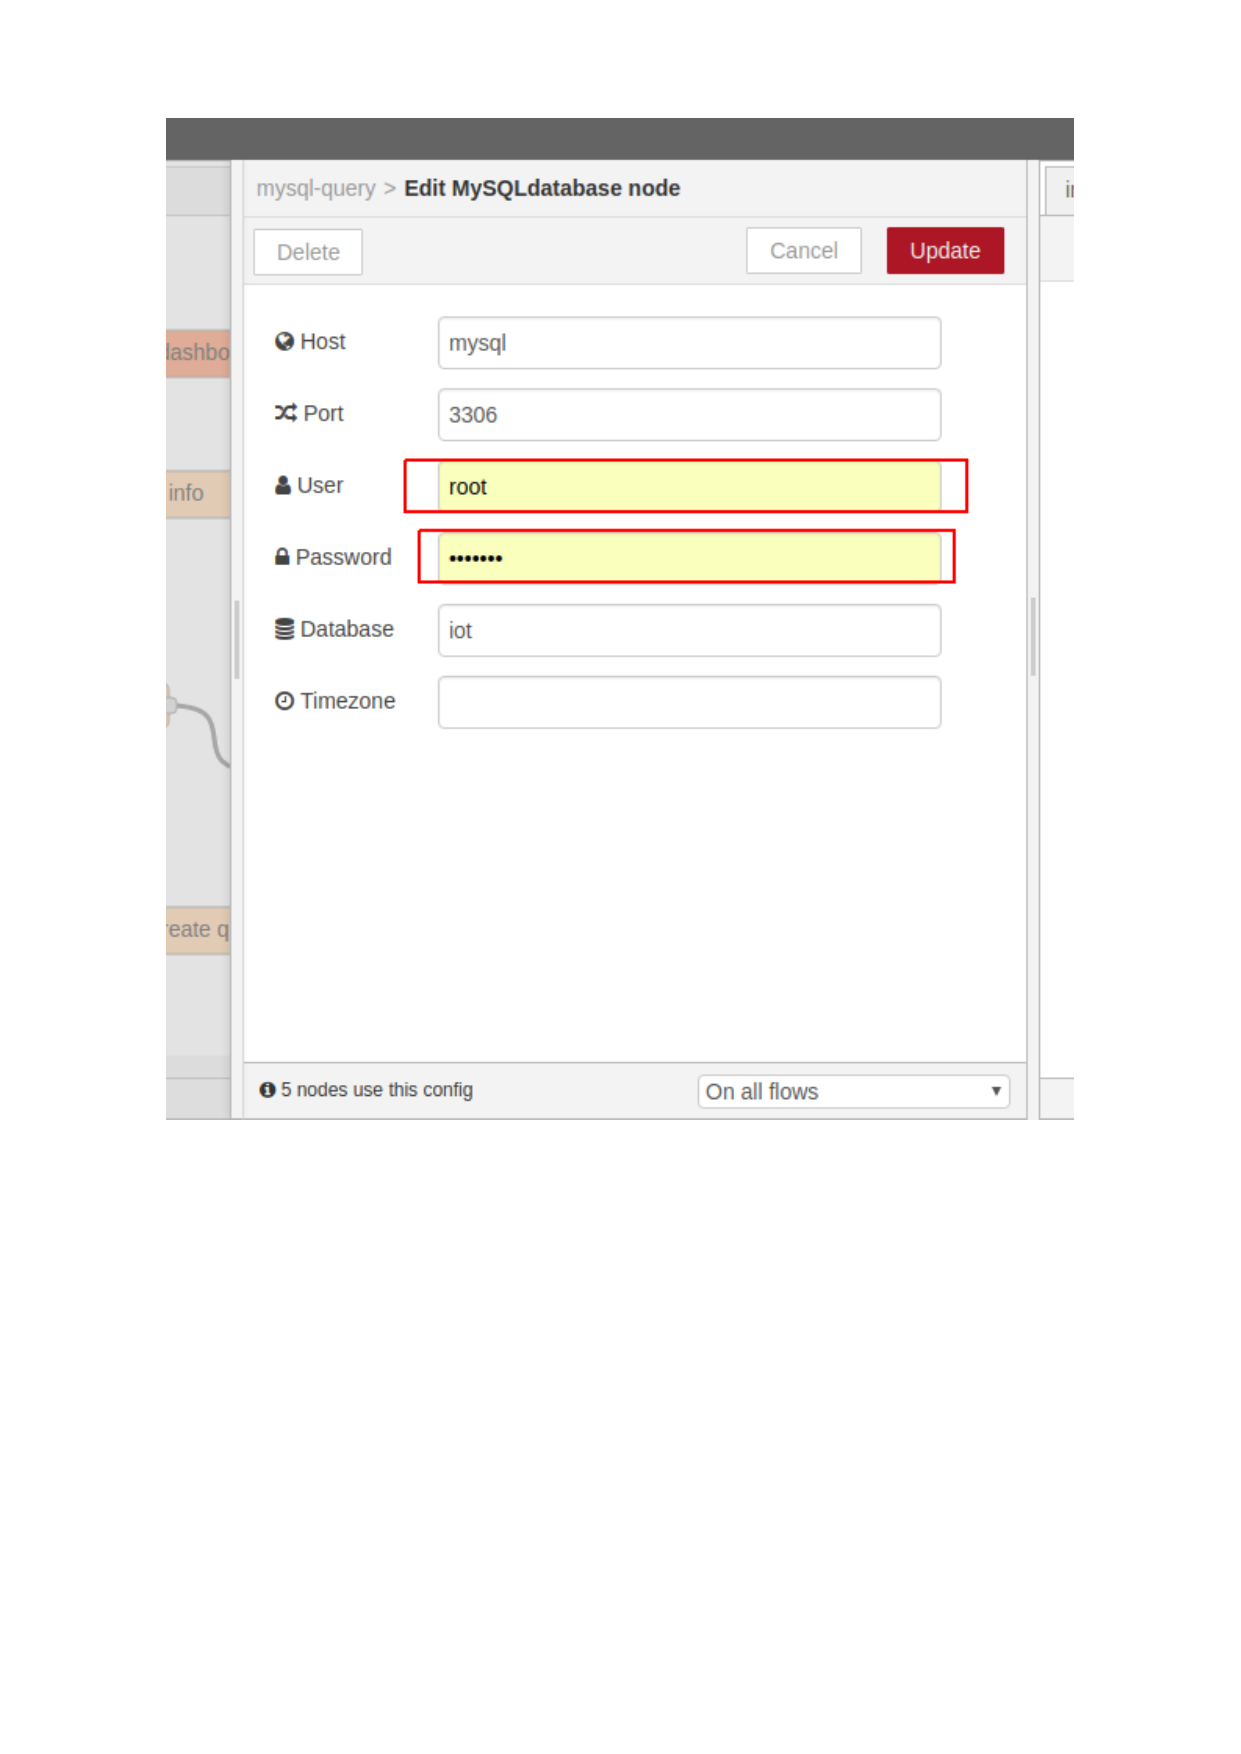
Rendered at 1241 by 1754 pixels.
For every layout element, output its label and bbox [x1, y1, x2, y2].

picture [166, 118, 1074, 1120]
